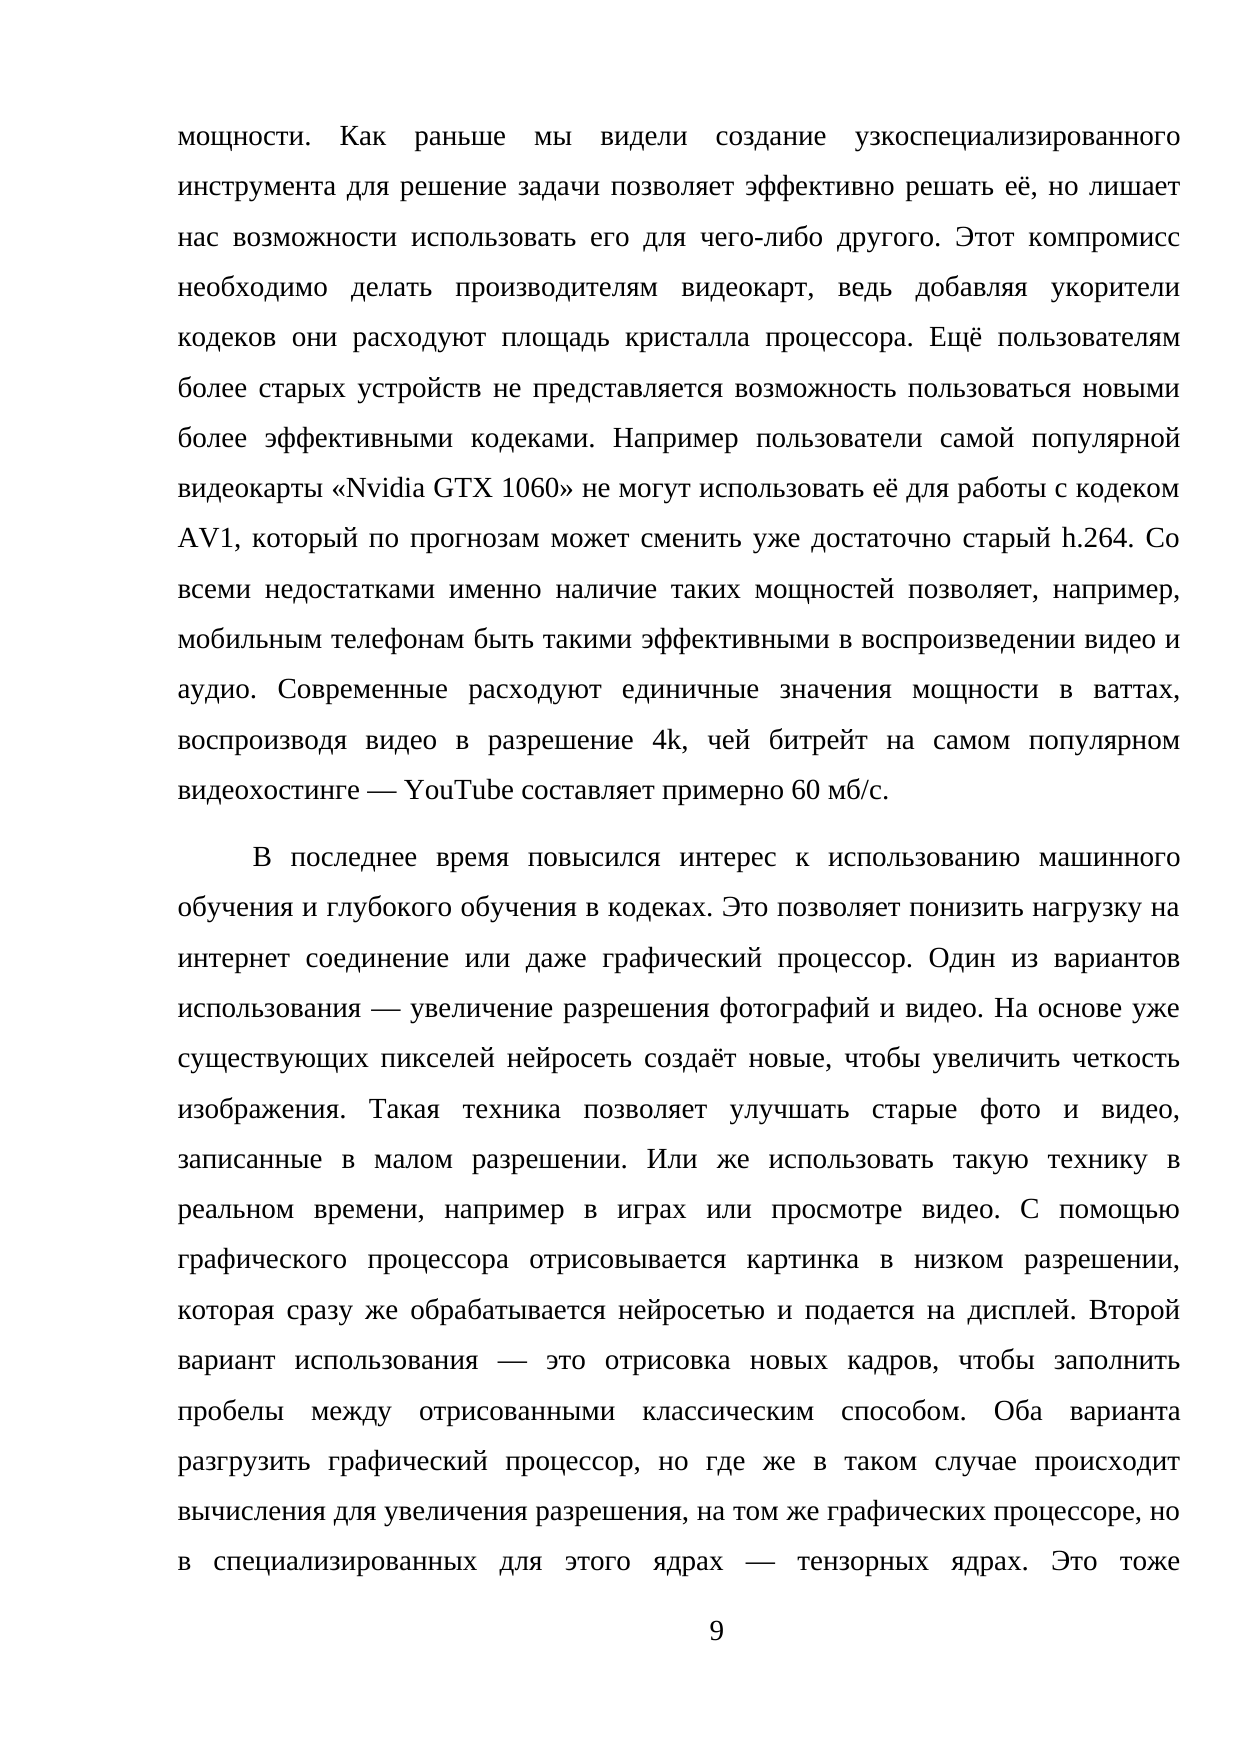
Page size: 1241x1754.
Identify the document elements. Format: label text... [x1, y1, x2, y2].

text мощности. Как раньше мы видели создание узкоспециализированного инструмента для решение задачи позволяет эффективно решать её, но лишает нас возможности использовать его для чего-либо другого. Этот компромисс необходимо делать производителям видеокарт, ведь добавляя укорители кодеков они расходуют площадь кристалла процессора. Ещё пользователям более старых устройств не представляется возможность пользоваться новыми более эффективными кодеками. Например пользователи самой популярной видеокарты «Nvidia GTX 1060» не могут использовать её для работы с кодеком AV1, который по прогнозам может сменить уже достаточно старый h.264. Со всеми недостатками именно наличие таких мощностей позволяет, например, мобильным телефонам быть такими эффективными в воспроизведении видео и аудио. Современные расходуют единичные значения мощности в ваттах, воспроизводя видео в разрешение 4k, чей битрейт на самом популярном видеохостинге — YouTube составляет примерно 60 мб/с. [177, 118, 1181, 806]
text В последнее время повысился интерес к использованию машинного обучения и глубокого обучения в кодеках. Это позволяет понизить нагрузку на интернет соединение или даже графический процессор. Один из вариантов использования — увеличение разрешения фотографий и видео. На основе уже существующих пикселей нейросеть создаёт новые, чтобы увеличить четкость изображения. Такая техника позволяет улучшать старые фото и видео, записанные в малом разрешении. Или же использовать такую технику в реальном времени, например в играх или просмотре видео. С помощью графического процессора отрисовывается картинка в низком разрешении, которая сразу же обрабатывается нейросетью и подается на дисплей. Второй вариант использования — это отрисовка новых кадров, чтобы заполнить пробелы между отрисованными классическим способом. Оба варианта разгрузить графический процессор, но где же в таком случае происходит вычисления для увеличения разрешения, на том же графических процессоре, но в специализированных для этого ядрах — тензорных ядрах. Это тоже [177, 839, 1181, 1577]
